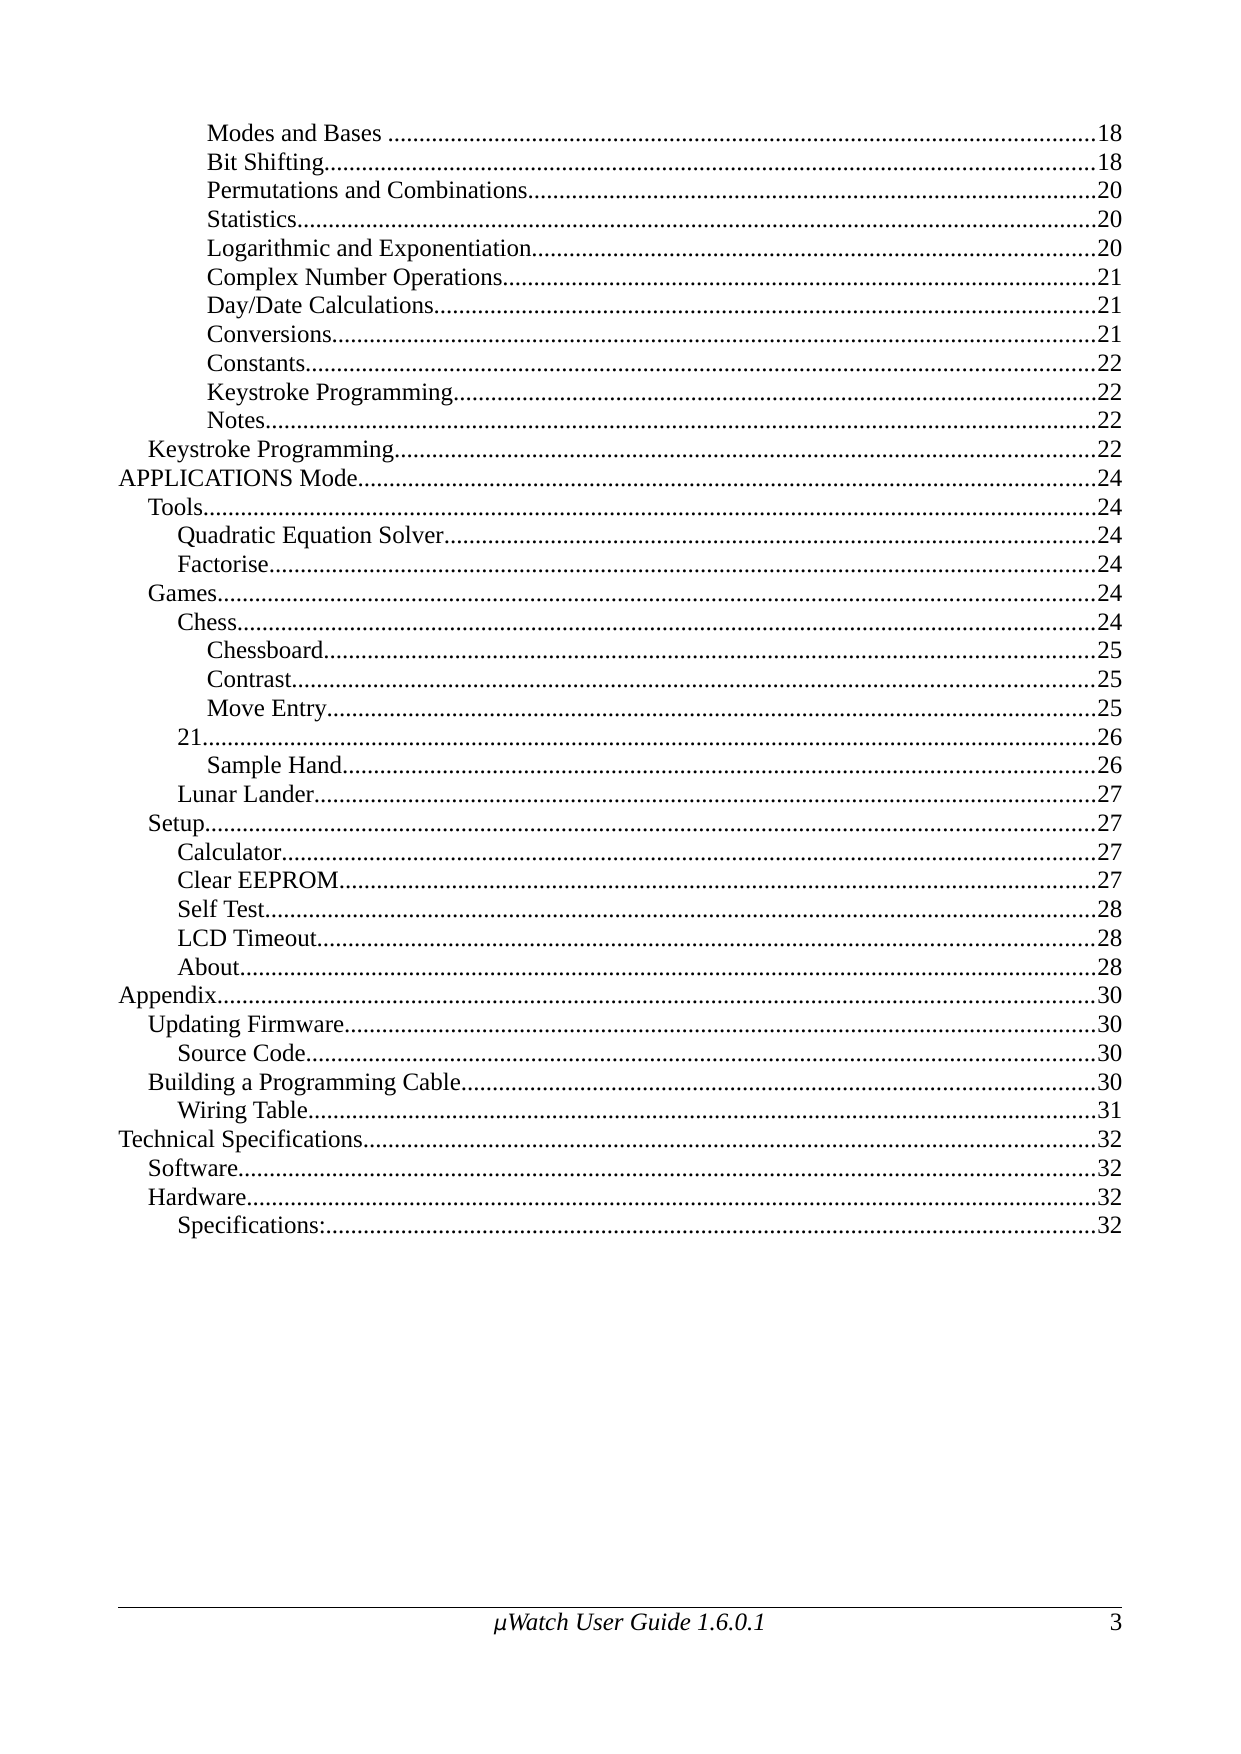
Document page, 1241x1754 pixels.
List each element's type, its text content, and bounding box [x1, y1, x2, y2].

text APPLICATIONS Mode 24 [118, 463, 1122, 492]
text Games 24 [148, 578, 1122, 607]
text Wiring Table 31 [177, 1096, 1122, 1124]
text Contrast 25 [207, 664, 1122, 693]
text Notes 22 [207, 406, 1122, 434]
text Bit Shifting 18 [207, 147, 1122, 176]
text Hardware 32 [148, 1182, 1122, 1211]
text LCD Timeout 28 [177, 923, 1122, 952]
text Self Test 28 [177, 894, 1122, 923]
text Factorise 24 [177, 549, 1122, 578]
text Software 32 [148, 1153, 1122, 1182]
text Conversions 21 [207, 319, 1122, 348]
text Permutations and Combinations 20 [207, 176, 1122, 204]
text Sample Hand 26 [207, 751, 1122, 779]
text Tools 24 [148, 492, 1122, 521]
text Source Code 30 [177, 1038, 1122, 1067]
text Keystroke Programming 22 [148, 434, 1122, 463]
text Complex Number Operations 21 [207, 262, 1122, 291]
text Quadratic Equation Solver 24 [177, 521, 1122, 549]
text Chessboard 25 [207, 636, 1122, 664]
text About 28 [177, 952, 1122, 981]
text Day/Date Calculations 21 [207, 291, 1122, 319]
text Appendix 30 [118, 981, 1122, 1009]
text Lunar Lander 27 [177, 779, 1122, 808]
text 21 26 [177, 722, 1122, 751]
text Calculator 27 [177, 837, 1122, 866]
text Move Entry 25 [207, 693, 1122, 722]
text Updating Firmware 30 [148, 1009, 1122, 1038]
text Chess 24 [177, 607, 1122, 636]
text Technical Specifications 32 [118, 1124, 1122, 1153]
text Constants 22 [207, 348, 1122, 377]
text Statistics 20 [207, 204, 1122, 233]
text Specifications: 32 [177, 1211, 1122, 1239]
text Logarithmic and Exponentiation 20 [207, 233, 1122, 262]
text Clear EEPROM 27 [177, 866, 1122, 894]
text Keystroke Programming 22 [207, 377, 1122, 406]
text Modes and Bases 18 [207, 118, 1122, 147]
text Building a Programming Cable 30 [148, 1067, 1122, 1096]
text Setup 27 [148, 808, 1122, 837]
